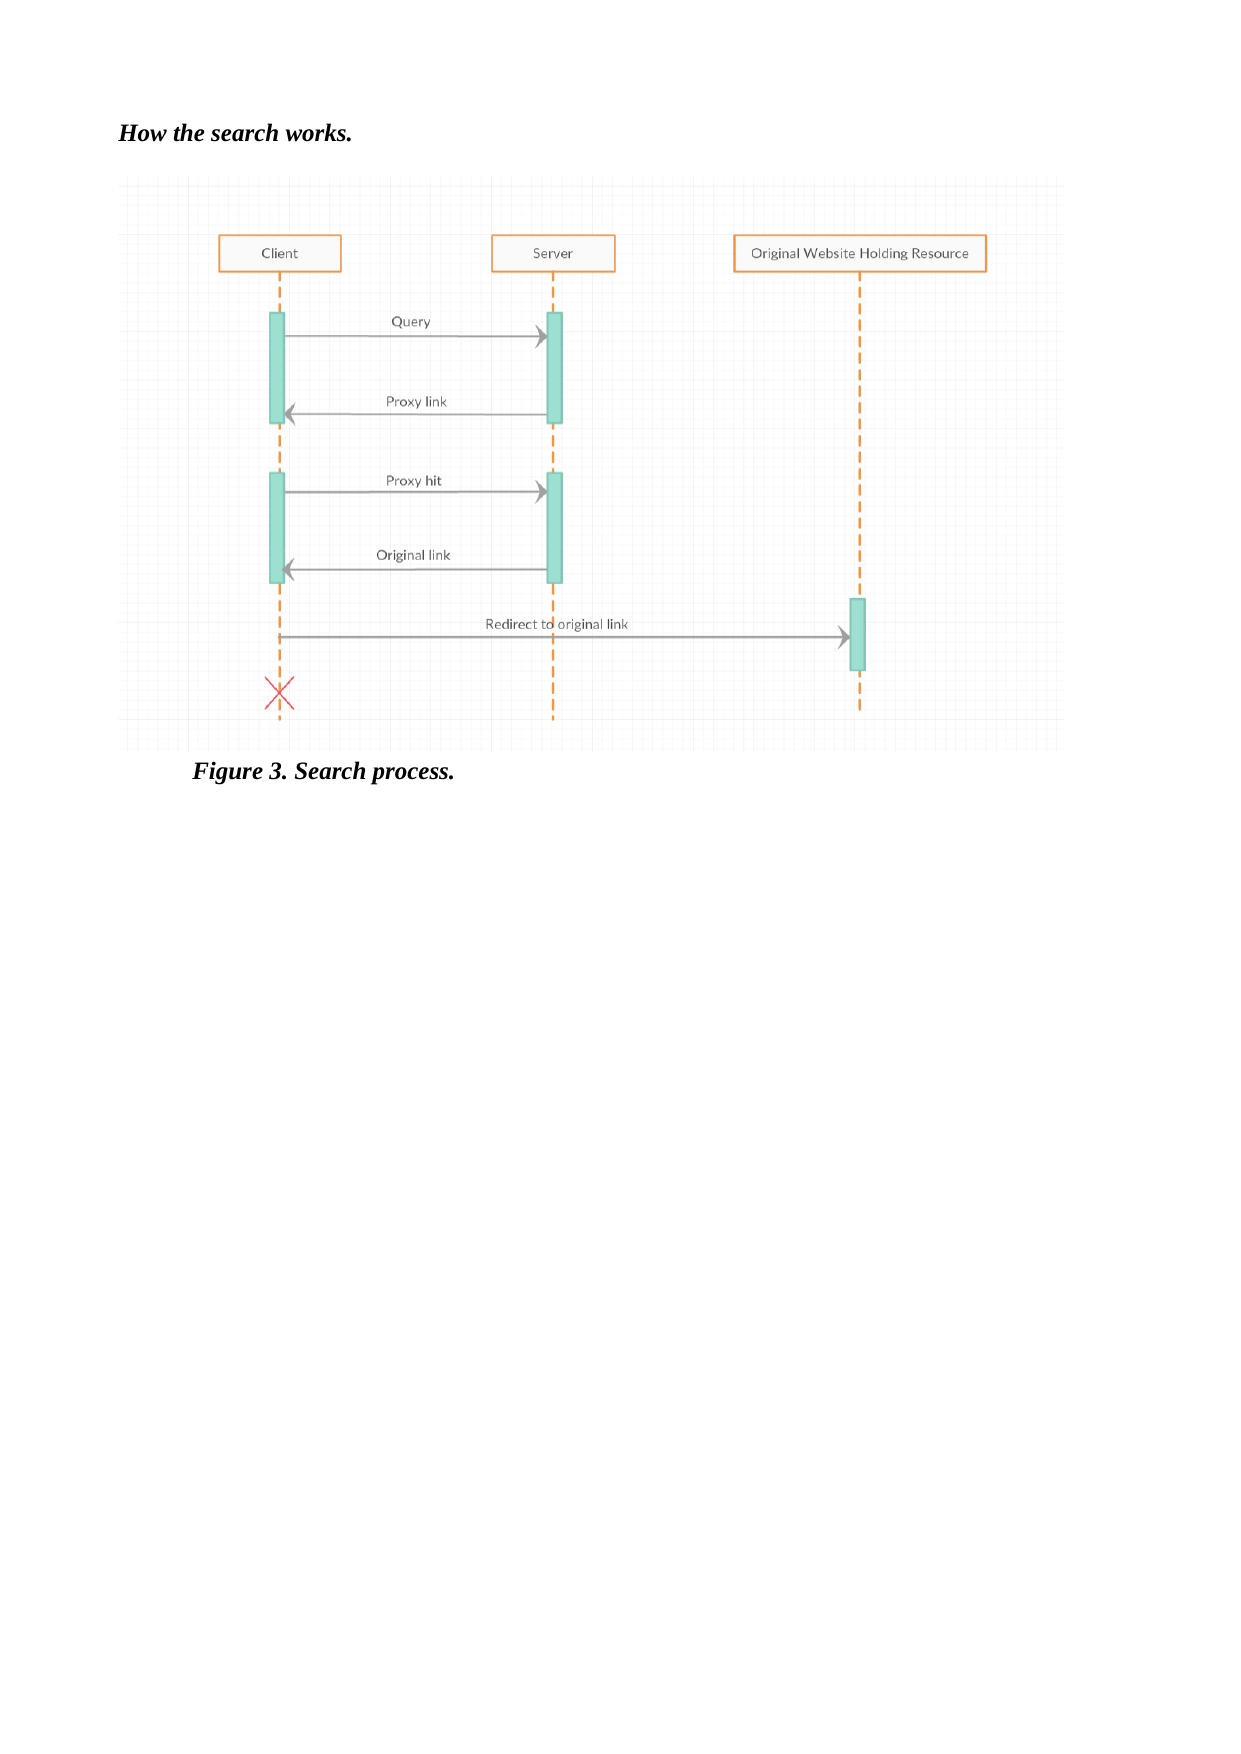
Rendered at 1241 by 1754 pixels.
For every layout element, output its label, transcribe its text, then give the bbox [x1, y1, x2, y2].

text How the search works. [118, 118, 1122, 147]
text Figure 3. Search process. [118, 756, 1122, 785]
picture [118, 177, 1064, 753]
